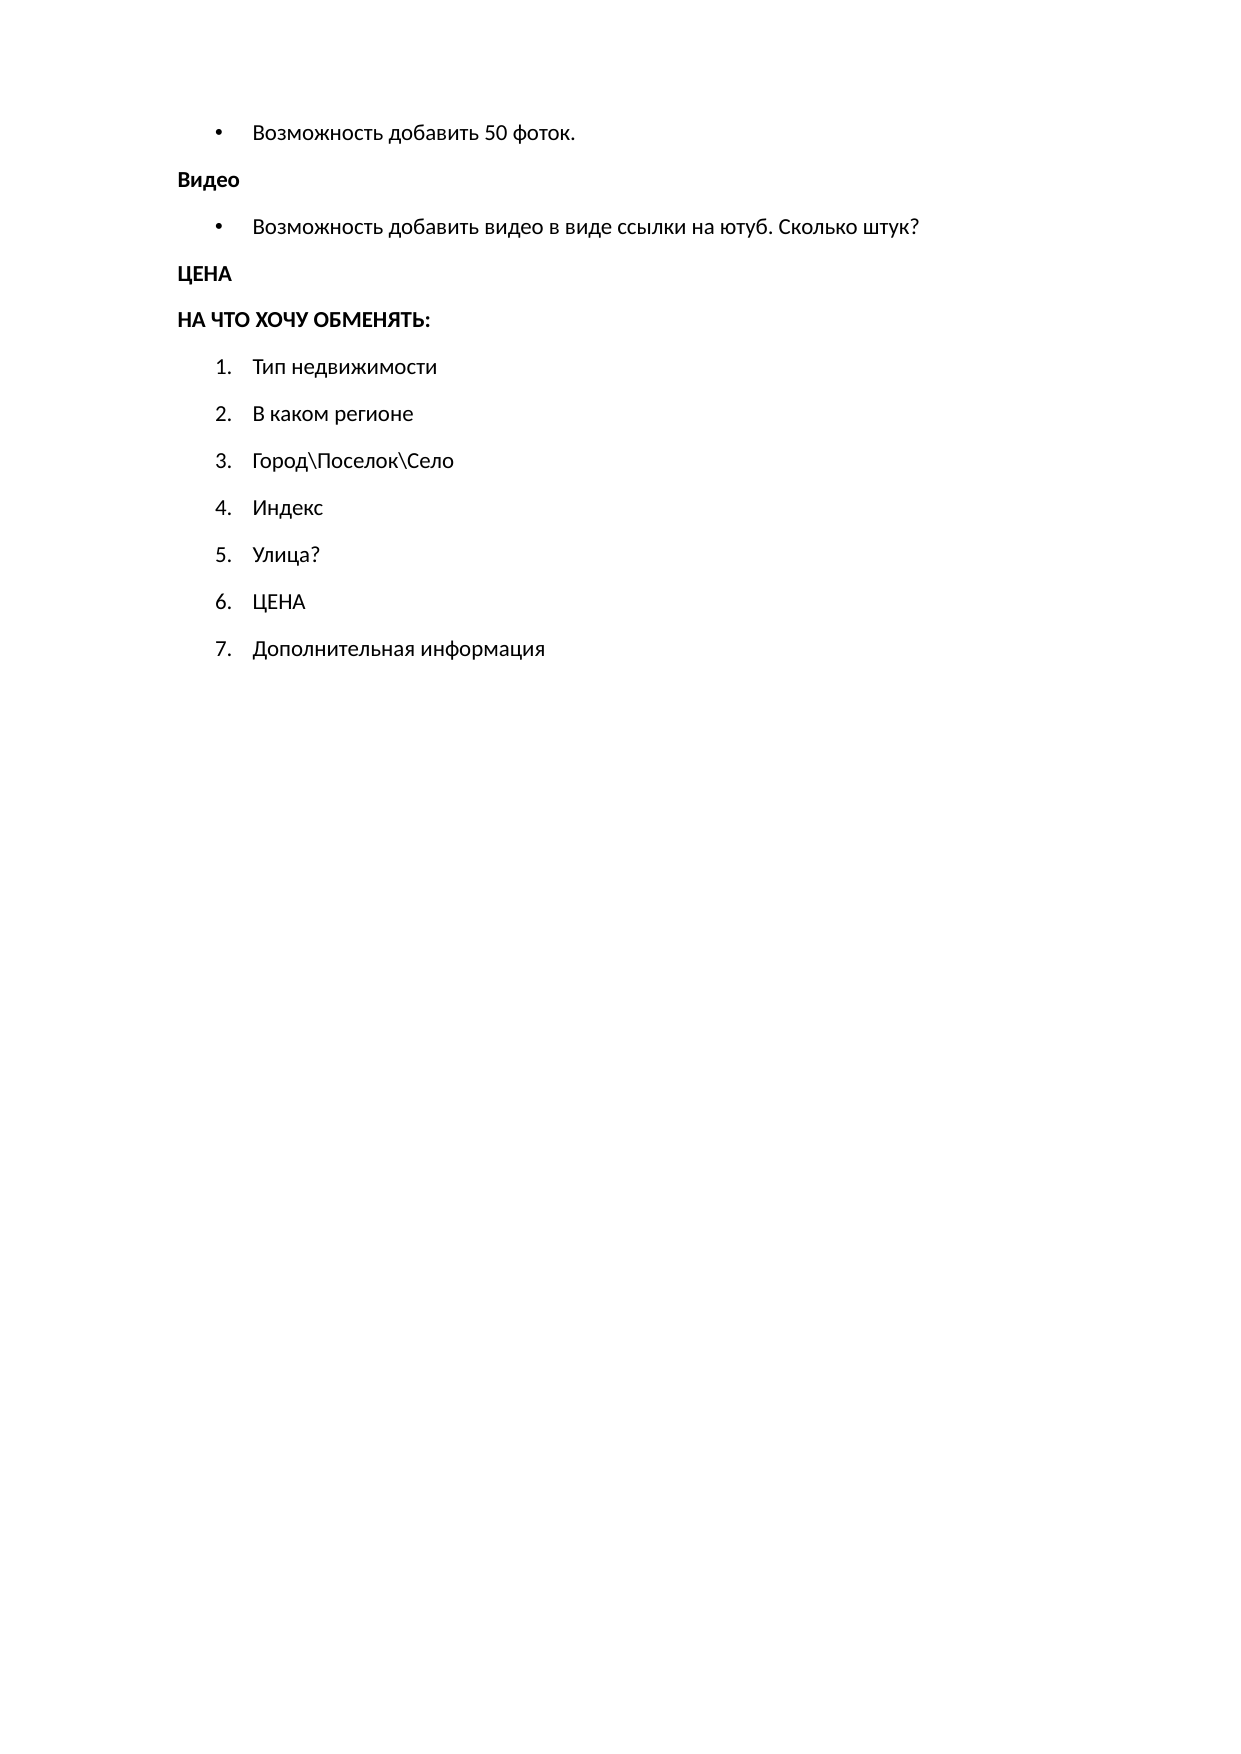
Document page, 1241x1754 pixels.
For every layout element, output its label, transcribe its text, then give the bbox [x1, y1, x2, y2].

list Тип недвижимости [215, 352, 1152, 381]
text Видео [177, 165, 1152, 193]
list ЦЕНА [215, 587, 1152, 615]
text НА ЧТО ХОЧУ ОБМЕНЯТЬ: [177, 306, 1152, 334]
list Возможность добавить 50 фоток. [215, 118, 1152, 146]
list Улица? [215, 540, 1152, 568]
list В каком регионе [215, 399, 1152, 427]
list Индекс [215, 493, 1152, 521]
list Возможность добавить видео в виде ссылки на ютуб. Сколько штук? [215, 212, 1152, 240]
list Город\Поселок\Село [215, 446, 1152, 474]
list Дополнительная информация [215, 634, 1152, 662]
text ЦЕНА [177, 259, 1152, 287]
